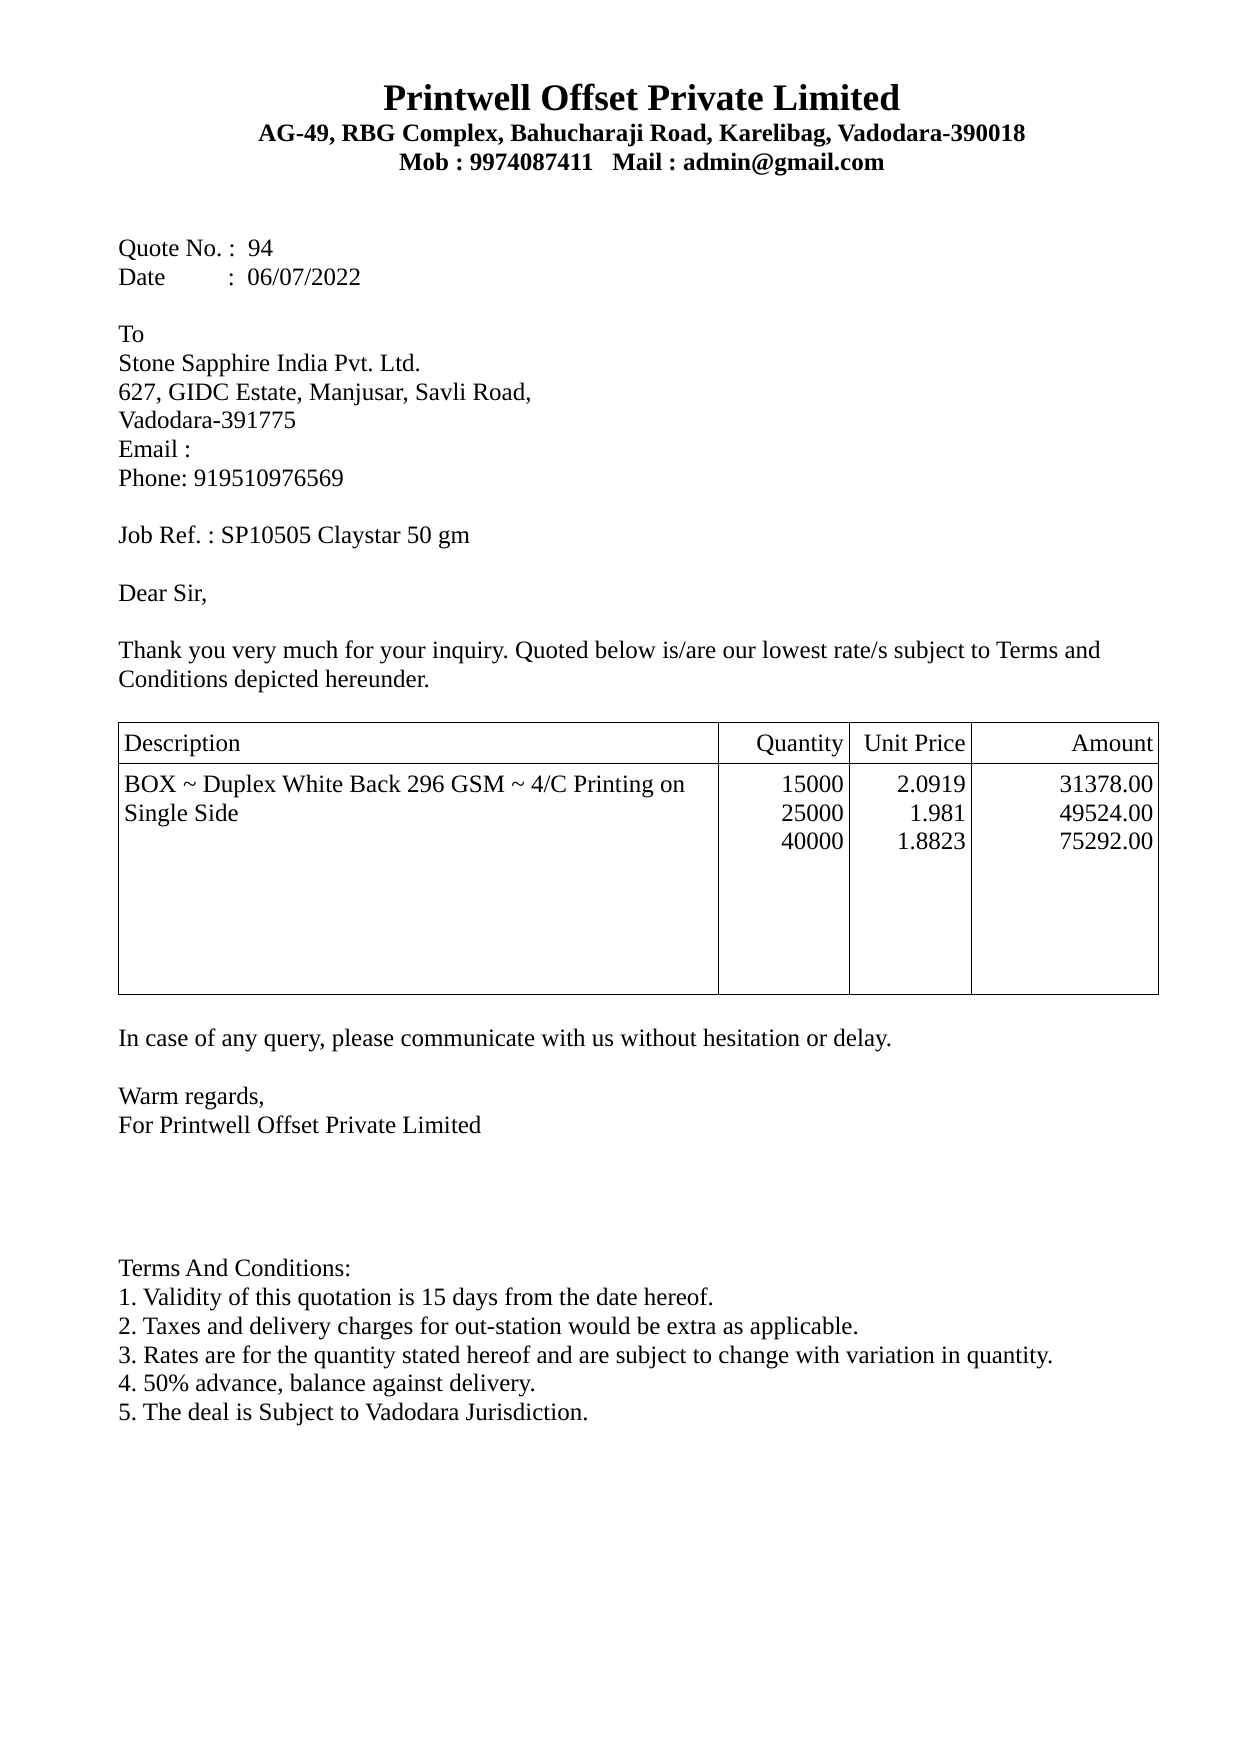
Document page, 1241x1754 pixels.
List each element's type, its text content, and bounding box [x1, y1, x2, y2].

text Job Ref. : SP10505 Claystar 50 gm [118, 521, 1166, 549]
text Terms And Conditions: [118, 1253, 1166, 1282]
text 1. Validity of this quotation is 15 days from the date hereof. [118, 1282, 1166, 1311]
text Thank you very much for your inquiry. Quoted below is/are our lowest rate/s subject to Terms and Conditions depicted hereunder. [118, 636, 1166, 693]
text 627, GIDC Estate, Manjusar, Savli Road, [118, 377, 1166, 406]
text For Printwell Offset Private Limited [118, 1110, 1166, 1138]
text In case of any query, please communicate with us without hesitation or delay. [118, 1023, 1166, 1052]
text Mob : 9974087411 Mail : admin@gmail.com [118, 147, 1166, 176]
text 4. 50% advance, balance against delivery. [118, 1368, 1166, 1397]
table_header Quantity [719, 723, 849, 763]
text Phone: 919510976569 [118, 463, 1166, 492]
table_cell BOX ~ Duplex White Back 296 GSM ~ 4/C Printing on Single Side [119, 764, 718, 994]
text Stone Sapphire India Pvt. Ltd. [118, 348, 1166, 377]
text AG-49, RBG Complex, Bahucharaji Road, Karelibag, Vadodara-390018 [118, 118, 1166, 147]
text 3. Rates are for the quantity stated hereof and are subject to change with variation in quantity. [118, 1340, 1166, 1368]
text Date : 06/07/2022 [118, 262, 1166, 291]
table_header Amount [972, 723, 1158, 763]
table_cell 31378.00 49524.00 75292.00 [972, 764, 1158, 994]
text Vadodara-391775 [118, 406, 1166, 434]
text 5. The deal is Subject to Vadodara Jurisdiction. [118, 1397, 1166, 1426]
table_header Unit Price [850, 723, 971, 763]
text Quote No. : 94 [118, 233, 1166, 262]
table_header Description [119, 723, 718, 763]
text Dear Sir, [118, 578, 1166, 607]
text To [118, 319, 1166, 348]
text Email : [118, 434, 1166, 463]
table_cell 2.0919 1.981 1.8823 [850, 764, 971, 994]
text 2. Taxes and delivery charges for out-station would be extra as applicable. [118, 1311, 1166, 1340]
text Warm regards, [118, 1081, 1166, 1110]
text Printwell Offset Private Limited [118, 75, 1166, 118]
table_cell 15000 25000 40000 [719, 764, 849, 994]
